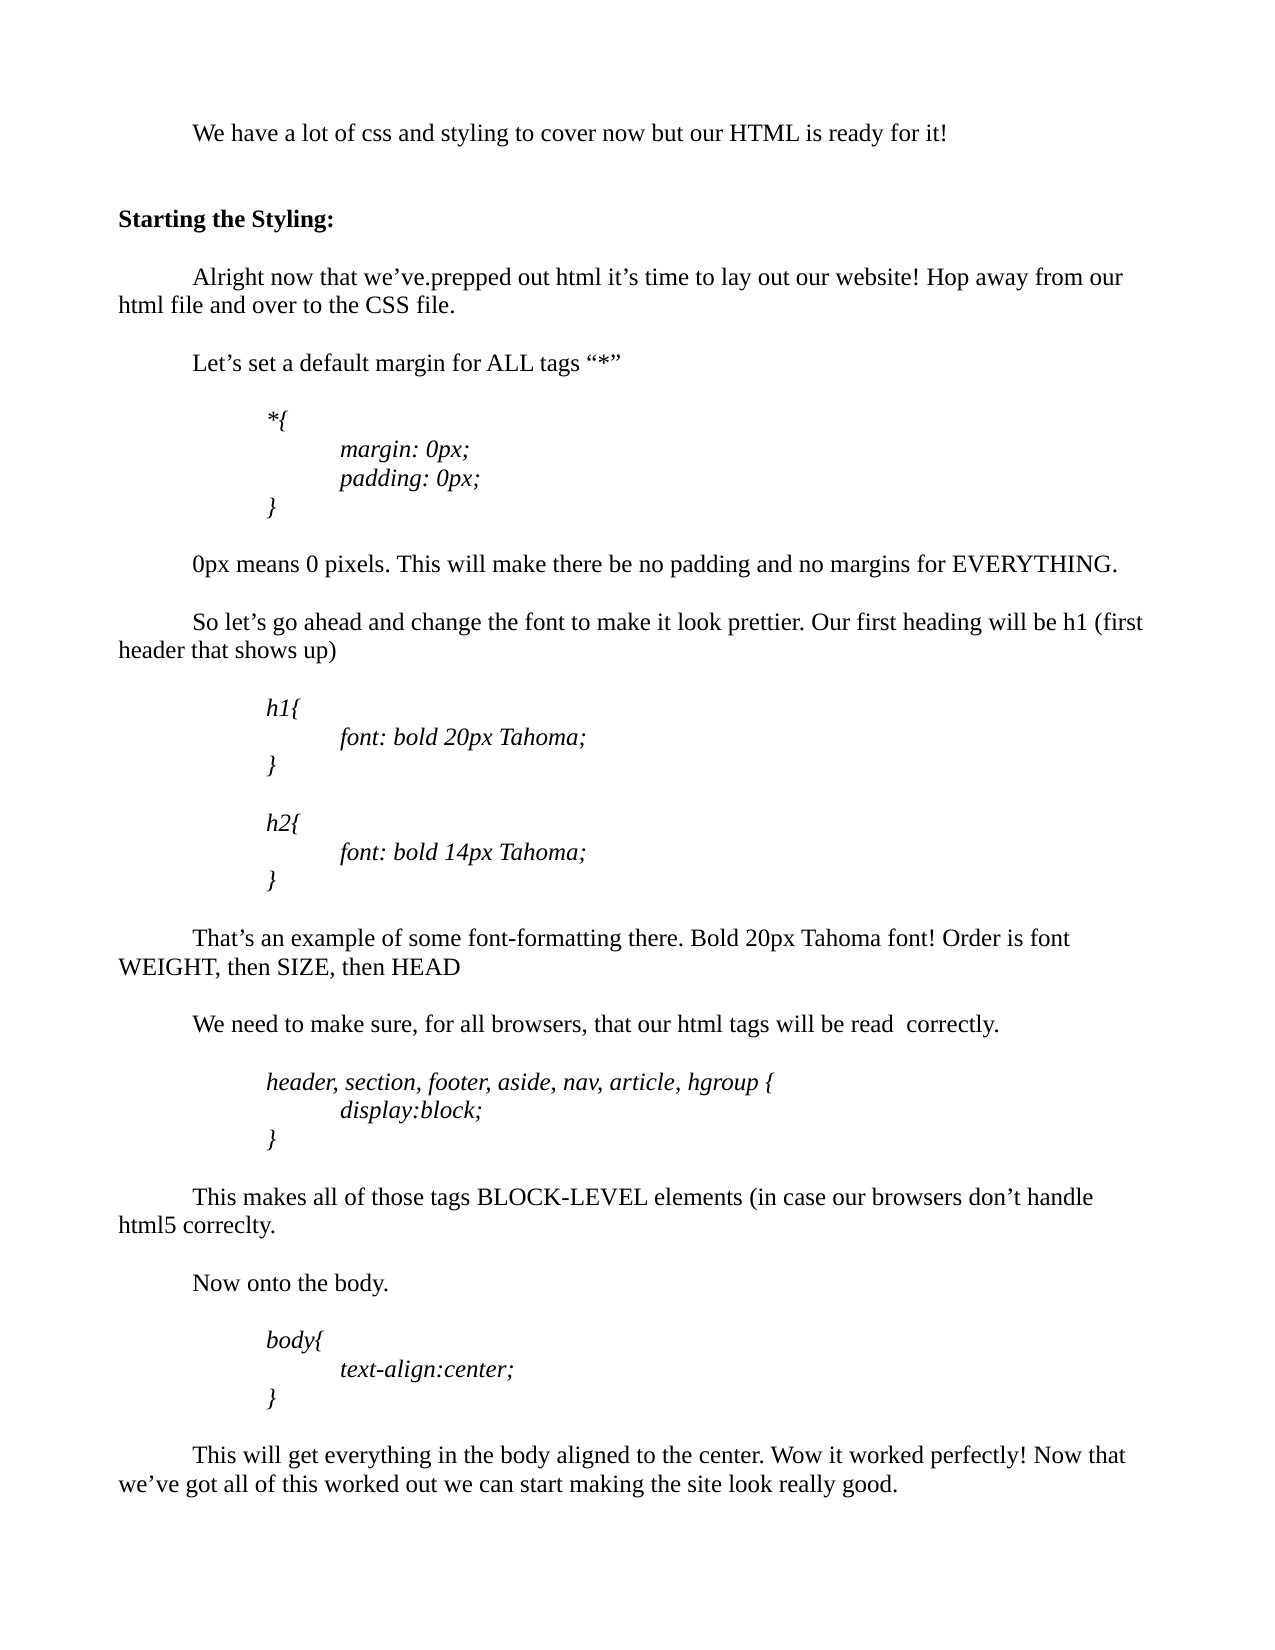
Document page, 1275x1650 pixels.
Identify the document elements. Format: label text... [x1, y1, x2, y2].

text h1{ [118, 693, 1157, 722]
text We have a lot of css and styling to cover now but our HTML is ready for it! [118, 118, 1157, 147]
text This will get everything in the body aligned to the center. Wow it worked perfectly! Now that we’ve got all of this worked out we can start making the site look really good. [118, 1441, 1157, 1498]
text Let’s set a default margin for ALL tags “*” [118, 348, 1157, 377]
text } [118, 866, 1157, 894]
text This makes all of those tags BLOCK-LEVEL elements (in case our browsers don’t handle html5 correclty. [118, 1182, 1157, 1239]
text } [118, 1383, 1157, 1412]
text display:block; [118, 1096, 1157, 1124]
text Alright now that we’ve.prepped out html it’s time to lay out our website! Hop away from our html file and over to the CSS file. [118, 262, 1157, 319]
text margin: 0px; [118, 434, 1157, 463]
text } [118, 492, 1157, 521]
text That’s an example of some font-formatting there. Bold 20px Tahoma font! Order is font WEIGHT, then SIZE, then HEAD [118, 923, 1157, 981]
text 0px means 0 pixels. This will make there be no padding and no margins for EVERYTHING. [118, 549, 1157, 578]
text *{ [118, 406, 1157, 434]
text font: bold 20px Tahoma; [118, 722, 1157, 751]
text text-align:center; [118, 1354, 1157, 1383]
text font: bold 14px Tahoma; [118, 837, 1157, 866]
text Starting the Styling: [118, 204, 1157, 233]
text } [118, 751, 1157, 779]
text padding: 0px; [118, 463, 1157, 492]
text } [118, 1124, 1157, 1153]
text So let’s go ahead and change the font to make it look prettier. Our first heading will be h1 (first header that shows up) [118, 607, 1157, 664]
text header, section, footer, aside, nav, article, hgroup { [118, 1067, 1157, 1096]
text h2{ [118, 808, 1157, 837]
text body{ [118, 1326, 1157, 1354]
text Now onto the body. [118, 1268, 1157, 1297]
text We need to make sure, for all browsers, that our html tags will be read correctly. [118, 1009, 1157, 1038]
